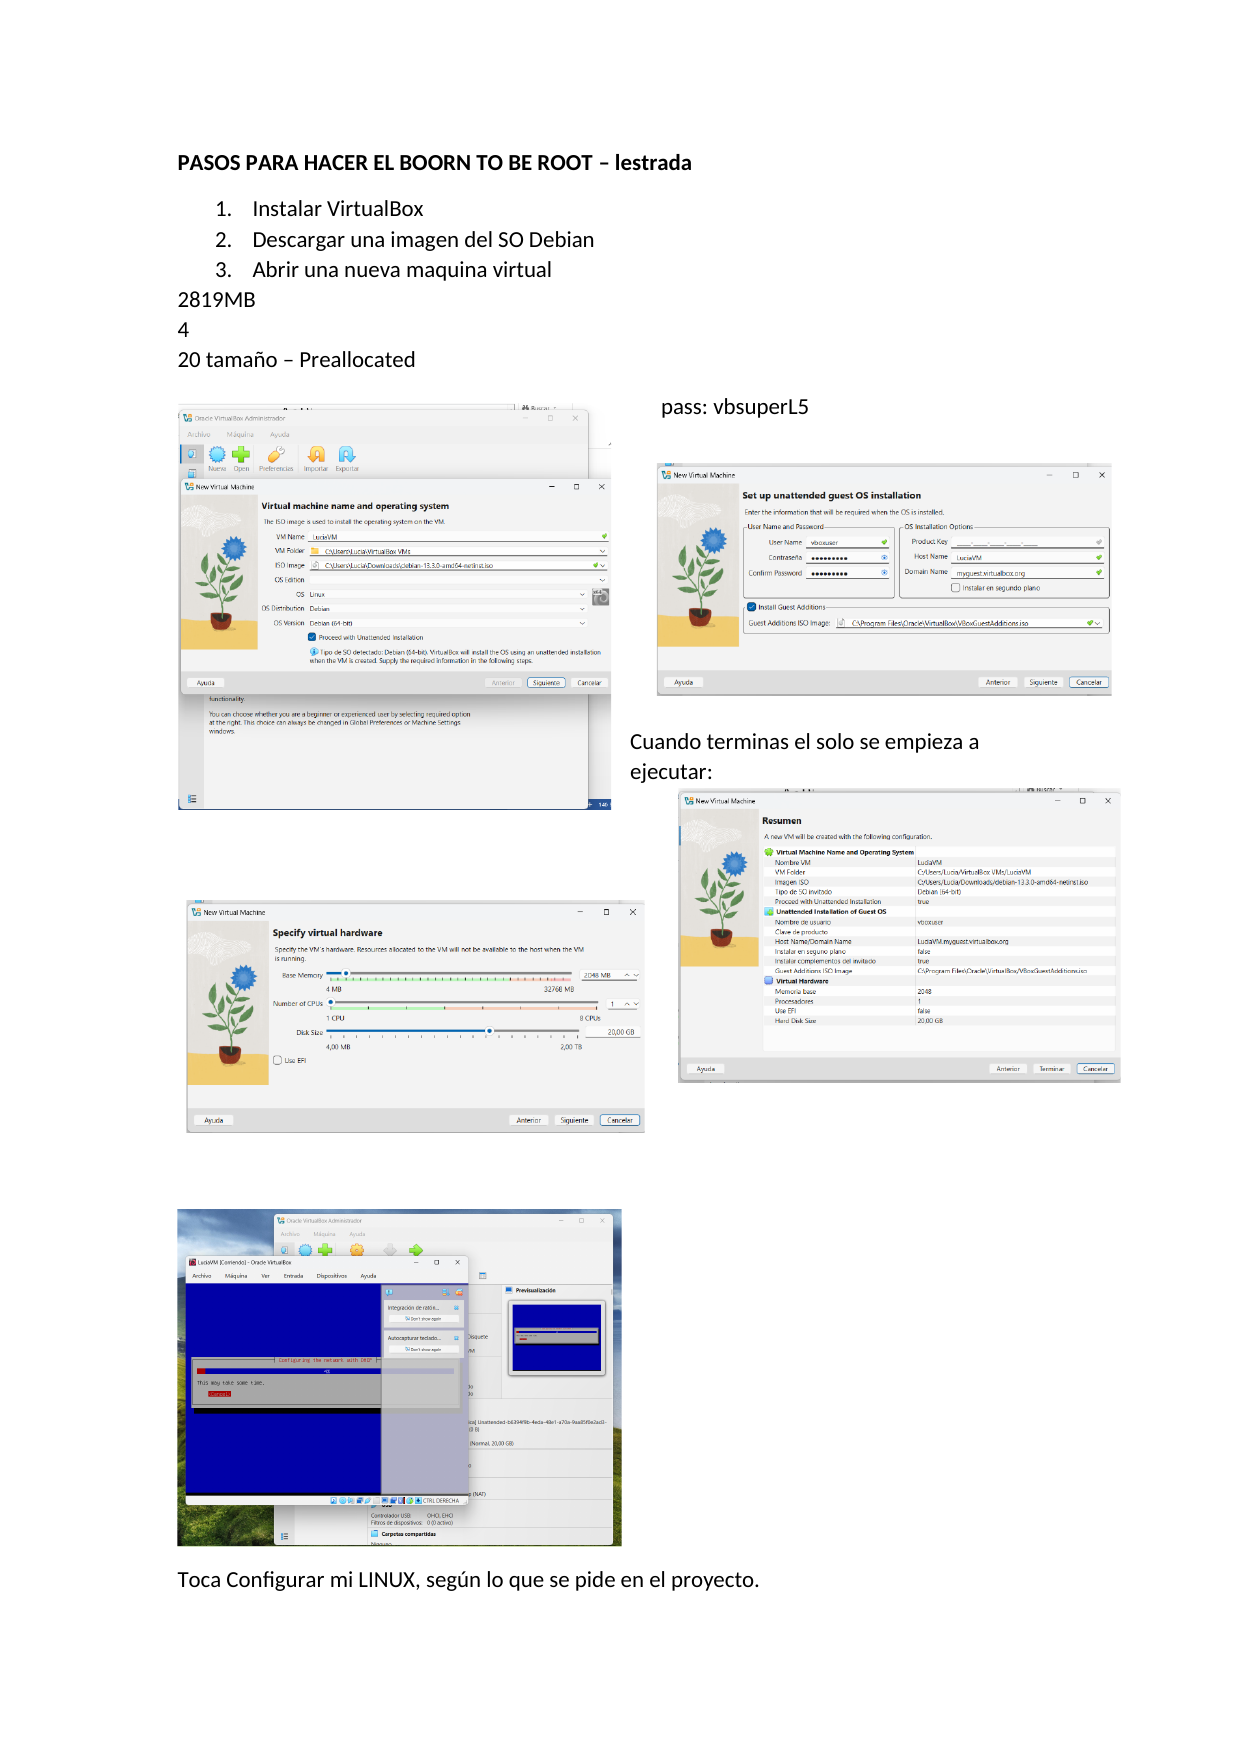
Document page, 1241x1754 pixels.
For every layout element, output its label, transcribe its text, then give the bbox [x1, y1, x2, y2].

text PASOS PARA HACER EL BOORN TO BE ROOT – lestrada [177, 148, 1063, 176]
list Descargar una imagen del SO Debian [215, 225, 1063, 253]
text [177, 580, 198, 785]
list Instalar VirtualBox [215, 194, 1063, 222]
text Toca Configurar mi LINUX, según lo que se pide en el proyecto. [177, 1566, 1063, 1593]
list 2819MB [177, 285, 1063, 313]
text pass: vbsuperL5 [177, 392, 1063, 420]
list 4 [177, 315, 1063, 343]
picture [198, 401, 615, 811]
list 20 tamaño – Preallocated [177, 346, 1063, 373]
text Cuando terminas el solo se empieza a ejecutar: [615, 580, 1063, 785]
list Abrir una nueva maquina virtual [215, 255, 1063, 283]
picture [677, 463, 1117, 697]
picture [177, 1209, 622, 1547]
picture [698, 788, 1123, 1084]
picture [207, 900, 647, 1135]
